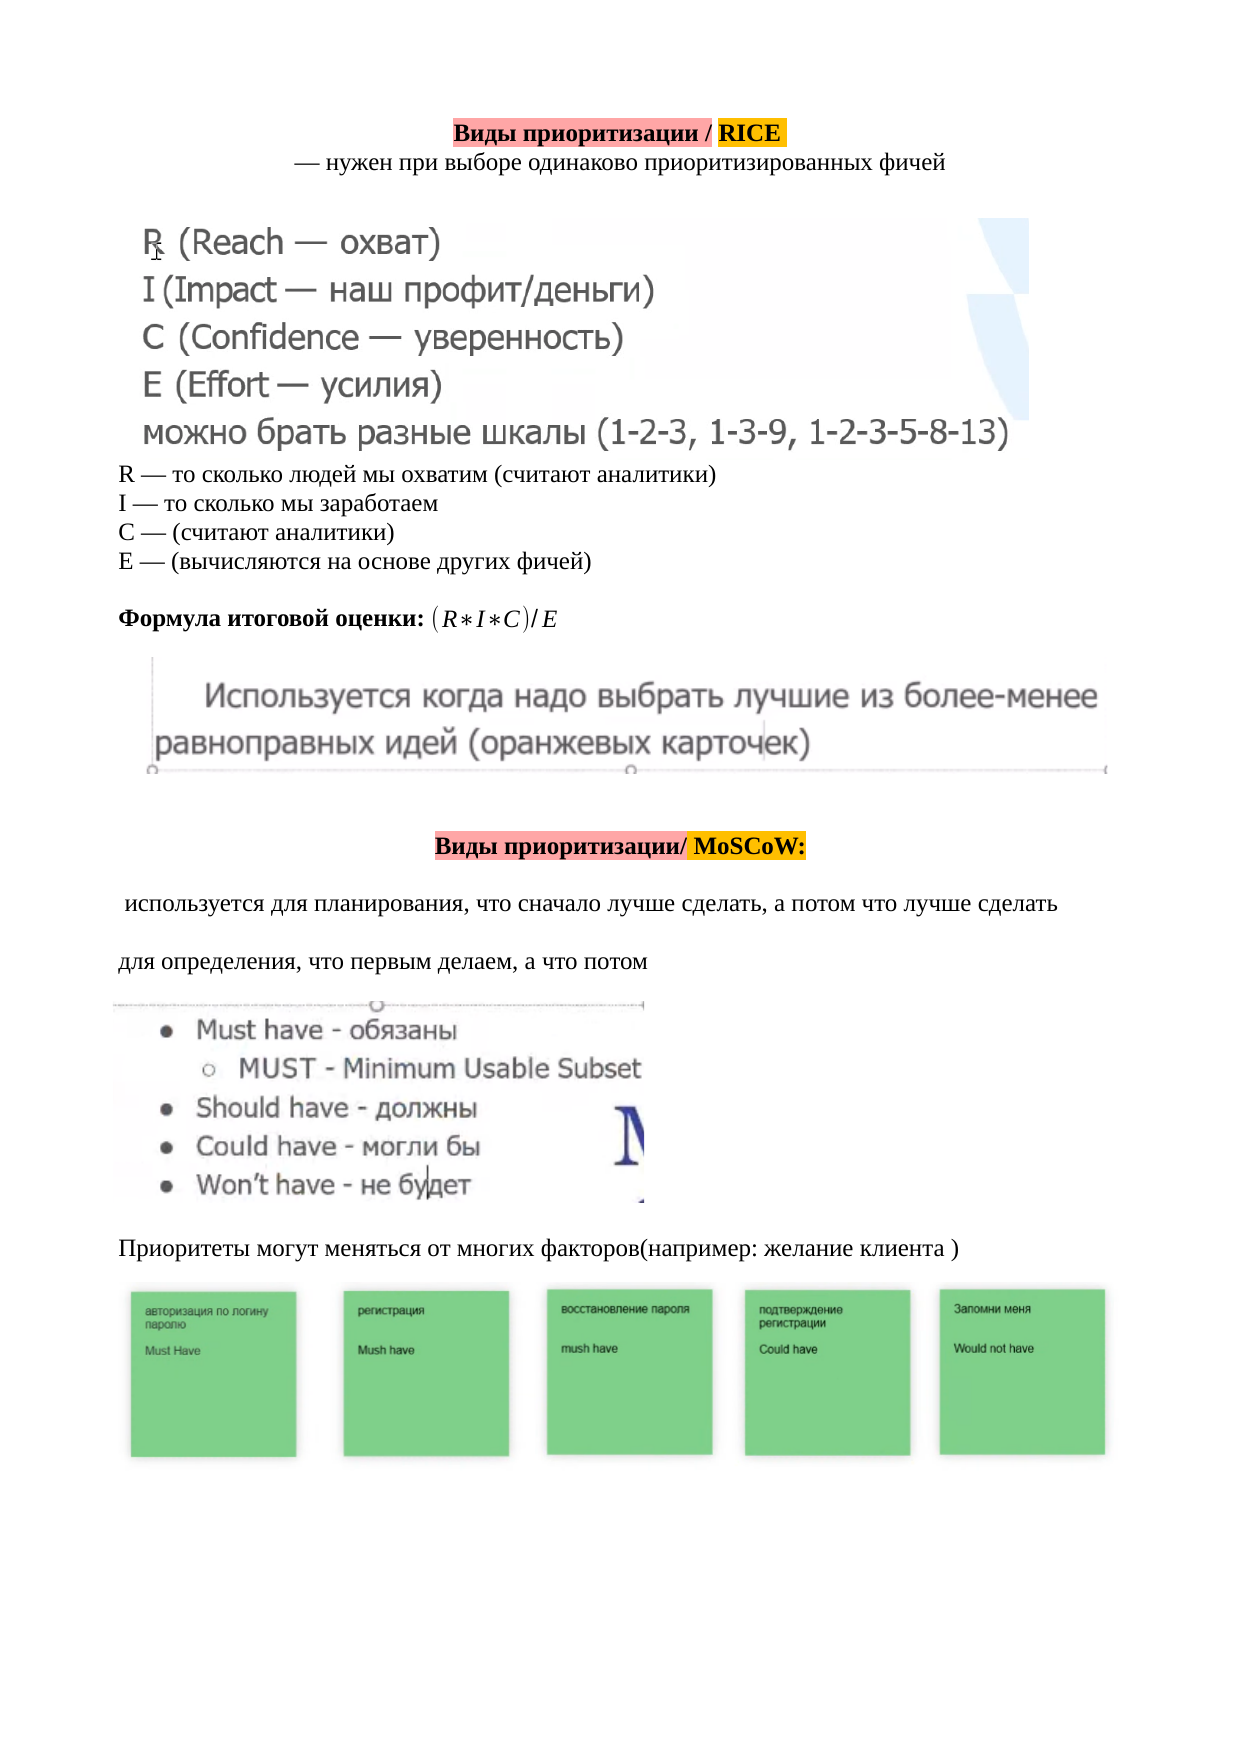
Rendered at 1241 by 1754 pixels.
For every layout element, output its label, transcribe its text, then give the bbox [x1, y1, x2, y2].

picture [120, 218, 1029, 460]
text Формула итоговой оценки: [118, 603, 1122, 634]
text Виды приоритизации/ MoSCoW: [118, 831, 1122, 860]
text E — (вычисляются на основе других фичей) [118, 546, 1122, 574]
text C — (считают аналитики) [118, 517, 1122, 546]
text Приоритеты могут меняться от многих факторов(например: желание клиента ) [118, 1233, 1122, 1262]
picture [108, 657, 1108, 774]
text — нужен при выборе одинаково приоритизированных фичей [118, 147, 1122, 176]
text используется для планирования, что сначало лучше сделать, а потом что лучше сделать [118, 888, 1122, 917]
picture [112, 1001, 645, 1203]
picture [118, 1282, 1123, 1471]
text I — то сколько мы заработаем [118, 488, 1122, 517]
text для определения, что первым делаем, а что потом [118, 946, 1122, 975]
text R — то сколько людей мы охватим (считают аналитики) [118, 204, 1122, 488]
text Виды приоритизации / RICE [118, 118, 1122, 147]
